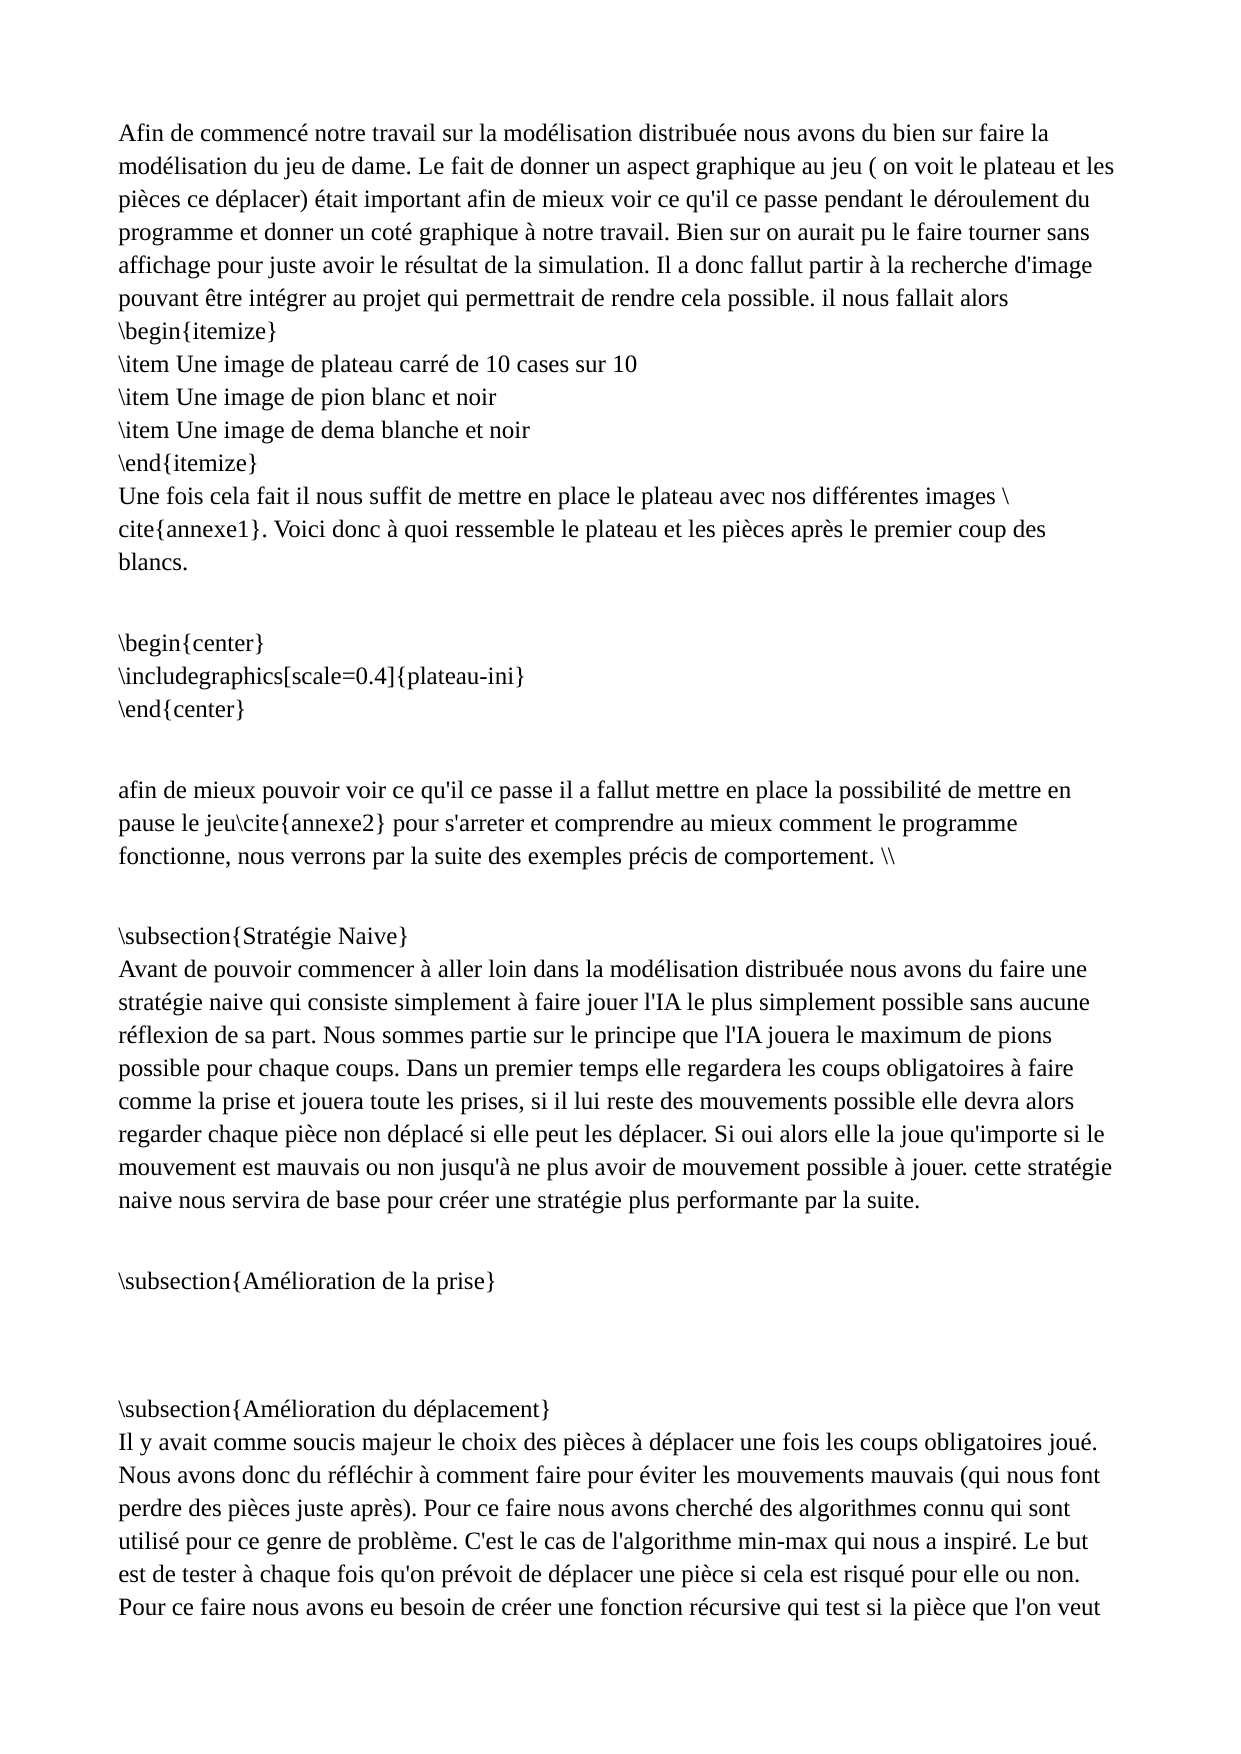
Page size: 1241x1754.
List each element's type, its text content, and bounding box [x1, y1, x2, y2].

text Afin de commencé notre travail sur la modélisation distribuée nous avons du bien sur faire la modélisation du jeu de dame. Le fait de donner un aspect graphique au jeu ( on voit le plateau et les pièces ce déplacer) était important afin de mieux voir ce qu'il ce passe pendant le déroulement du programme et donner un coté graphique à notre travail. Bien sur on aurait pu le faire tourner sans affichage pour juste avoir le résultat de la simulation. Il a donc fallut partir à la recherche d'image pouvant être intégrer au projet qui permettrait de rendre cela possible. il nous fallait alors [118, 118, 1122, 312]
text \begin{center} [118, 628, 1122, 657]
text Avant de pouvoir commencer à aller loin dans la modélisation distribuée nous avons du faire une stratégie naive qui consiste simplement à faire jouer l'IA le plus simplement possible sans aucune réflexion de sa part. Nous sommes partie sur le principe que l'IA jouera le maximum de pions possible pour chaque coups. Dans un premier temps elle regardera les coups obligatoires à faire comme la prise et jouera toute les prises, si il lui reste des mouvements possible elle devra alors regarder chaque pièce non déplacé si elle peut les déplacer. Si oui alors elle la joue qu'importe si le mouvement est mauvais ou non jusqu'à ne plus avoir de mouvement possible à jouer. cette stratégie naive nous servira de base pour créer une stratégie plus performante par la suite. [118, 954, 1122, 1214]
text afin de mieux pouvoir voir ce qu'il ce passe il a fallut mettre en place la possibilité de mettre en pause le jeu\cite{annexe2} pour s'arreter et comprendre au mieux comment le programme fonctionne, nous verrons par la suite des exemples précis de comportement. \\ [118, 775, 1122, 869]
text \subsection{Amélioration de la prise} [118, 1266, 1122, 1295]
text Une fois cela fait il nous suffit de mettre en place le plateau avec nos différentes images \cite{annexe1}. Voici donc à quoi ressemble le plateau et les pièces après le premier coup des blancs. [118, 481, 1122, 576]
text \item Une image de plateau carré de 10 cases sur 10 [118, 349, 1122, 378]
text \includegraphics[scale=0.4]{plateau-ini} [118, 661, 1122, 690]
text \end{itemize} [118, 448, 1122, 477]
text \begin{itemize} [118, 316, 1122, 345]
text Il y avait comme soucis majeur le choix des pièces à déplacer une fois les coups obligatoires joué. Nous avons donc du réfléchir à comment faire pour éviter les mouvements mauvais (qui nous font perdre des pièces juste après). Pour ce faire nous avons cherché des algorithmes connu qui sont utilisé pour ce genre de problème. C'est le cas de l'algorithme min-max qui nous a inspiré. Le but est de tester à chaque fois qu'on prévoit de déplacer une pièce si cela est risqué pour elle ou non. Pour ce faire nous avons eu besoin de créer une fonction récursive qui test si la pièce que l'on veut [118, 1427, 1122, 1621]
text \subsection{Stratégie Naive} [118, 921, 1122, 950]
text \item Une image de pion blanc et noir [118, 382, 1122, 411]
text \subsection{Amélioration du déplacement} [118, 1394, 1122, 1423]
text \end{center} [118, 694, 1122, 723]
text \item Une image de dema blanche et noir [118, 415, 1122, 444]
